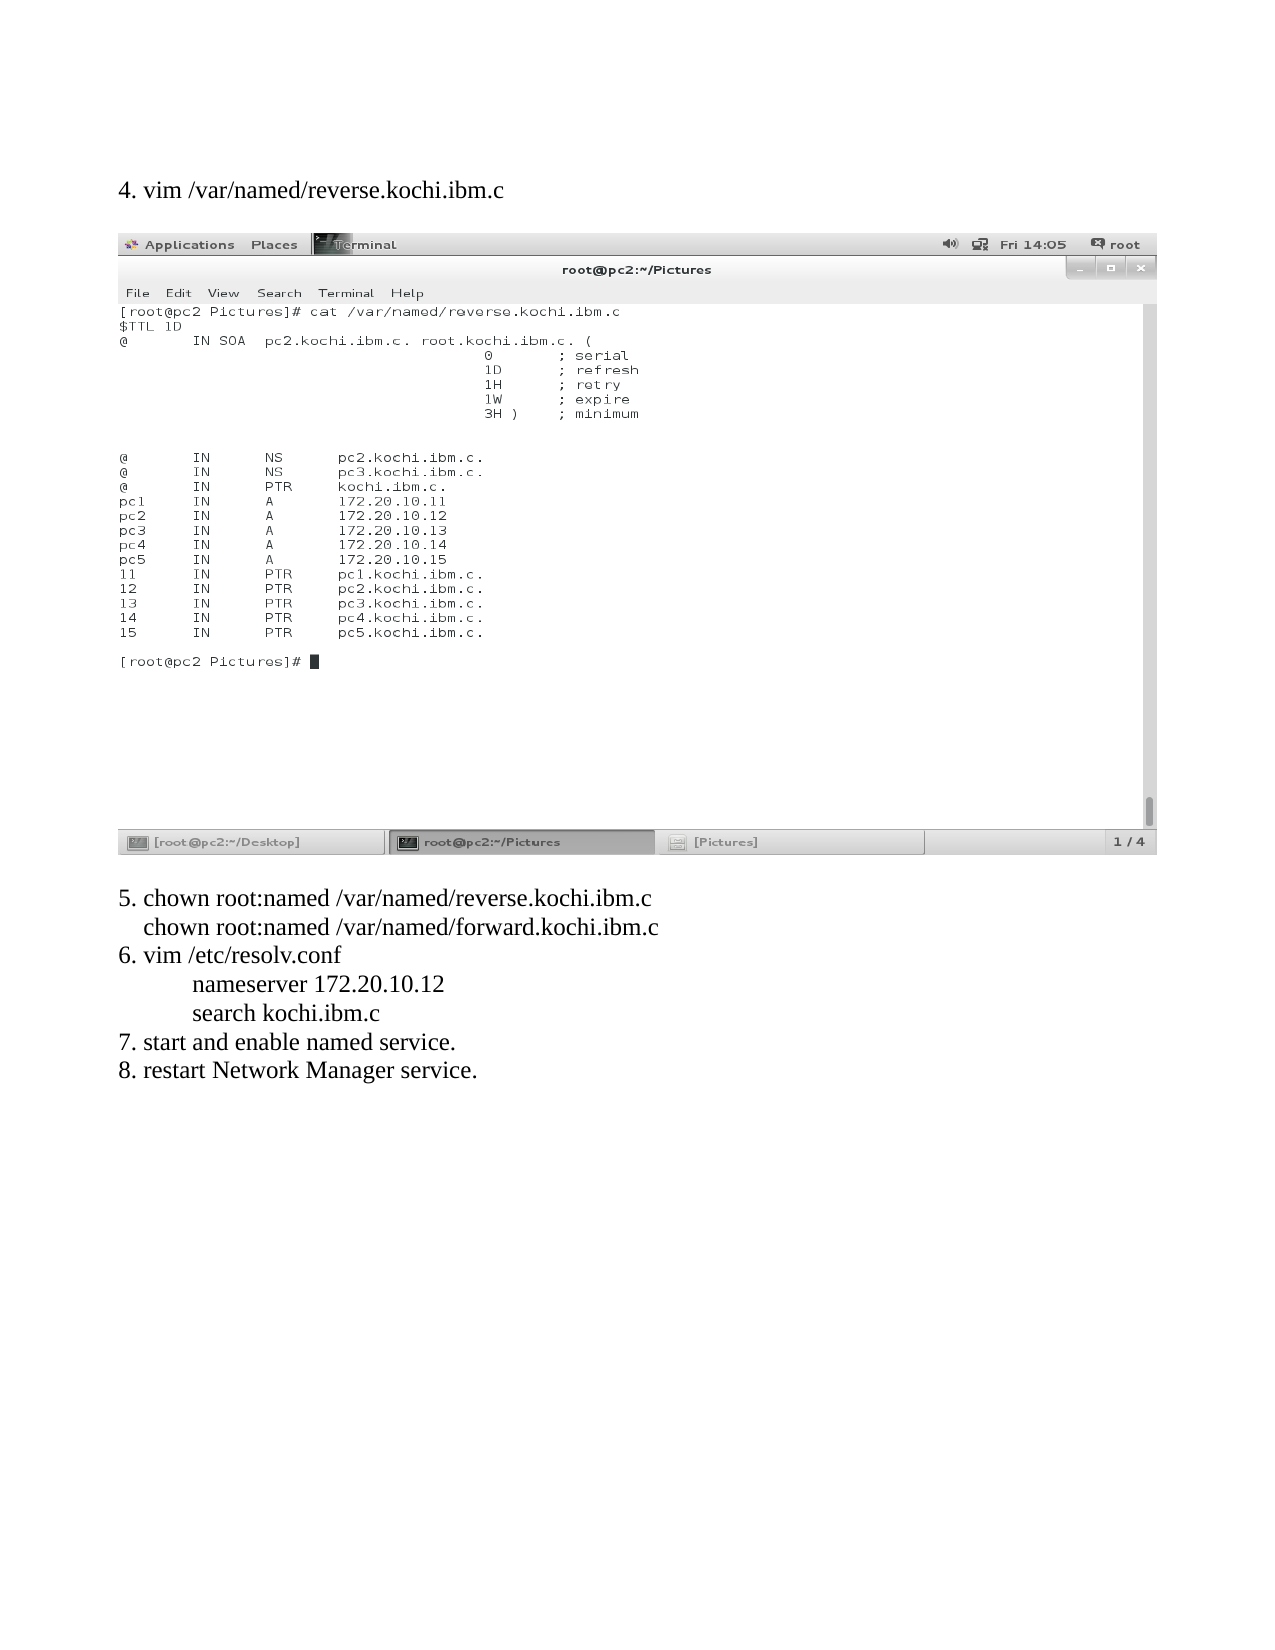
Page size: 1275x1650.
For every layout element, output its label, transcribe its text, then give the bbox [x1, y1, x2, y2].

text 6. vim /etc/resolv.conf [118, 941, 1157, 969]
text chown root:named /var/named/forward.kochi.ibm.c [118, 912, 1157, 941]
text 5. chown root:named /var/named/reverse.kochi.ibm.c [118, 883, 1157, 912]
text search kochi.ibm.c [118, 998, 1157, 1027]
text 8. restart Network Manager service. [118, 1056, 1157, 1084]
text nameserver 172.20.10.12 [118, 969, 1157, 998]
text 7. start and enable named service. [118, 1027, 1157, 1056]
text 4. vim /var/named/reverse.kochi.ibm.c [118, 176, 1157, 204]
